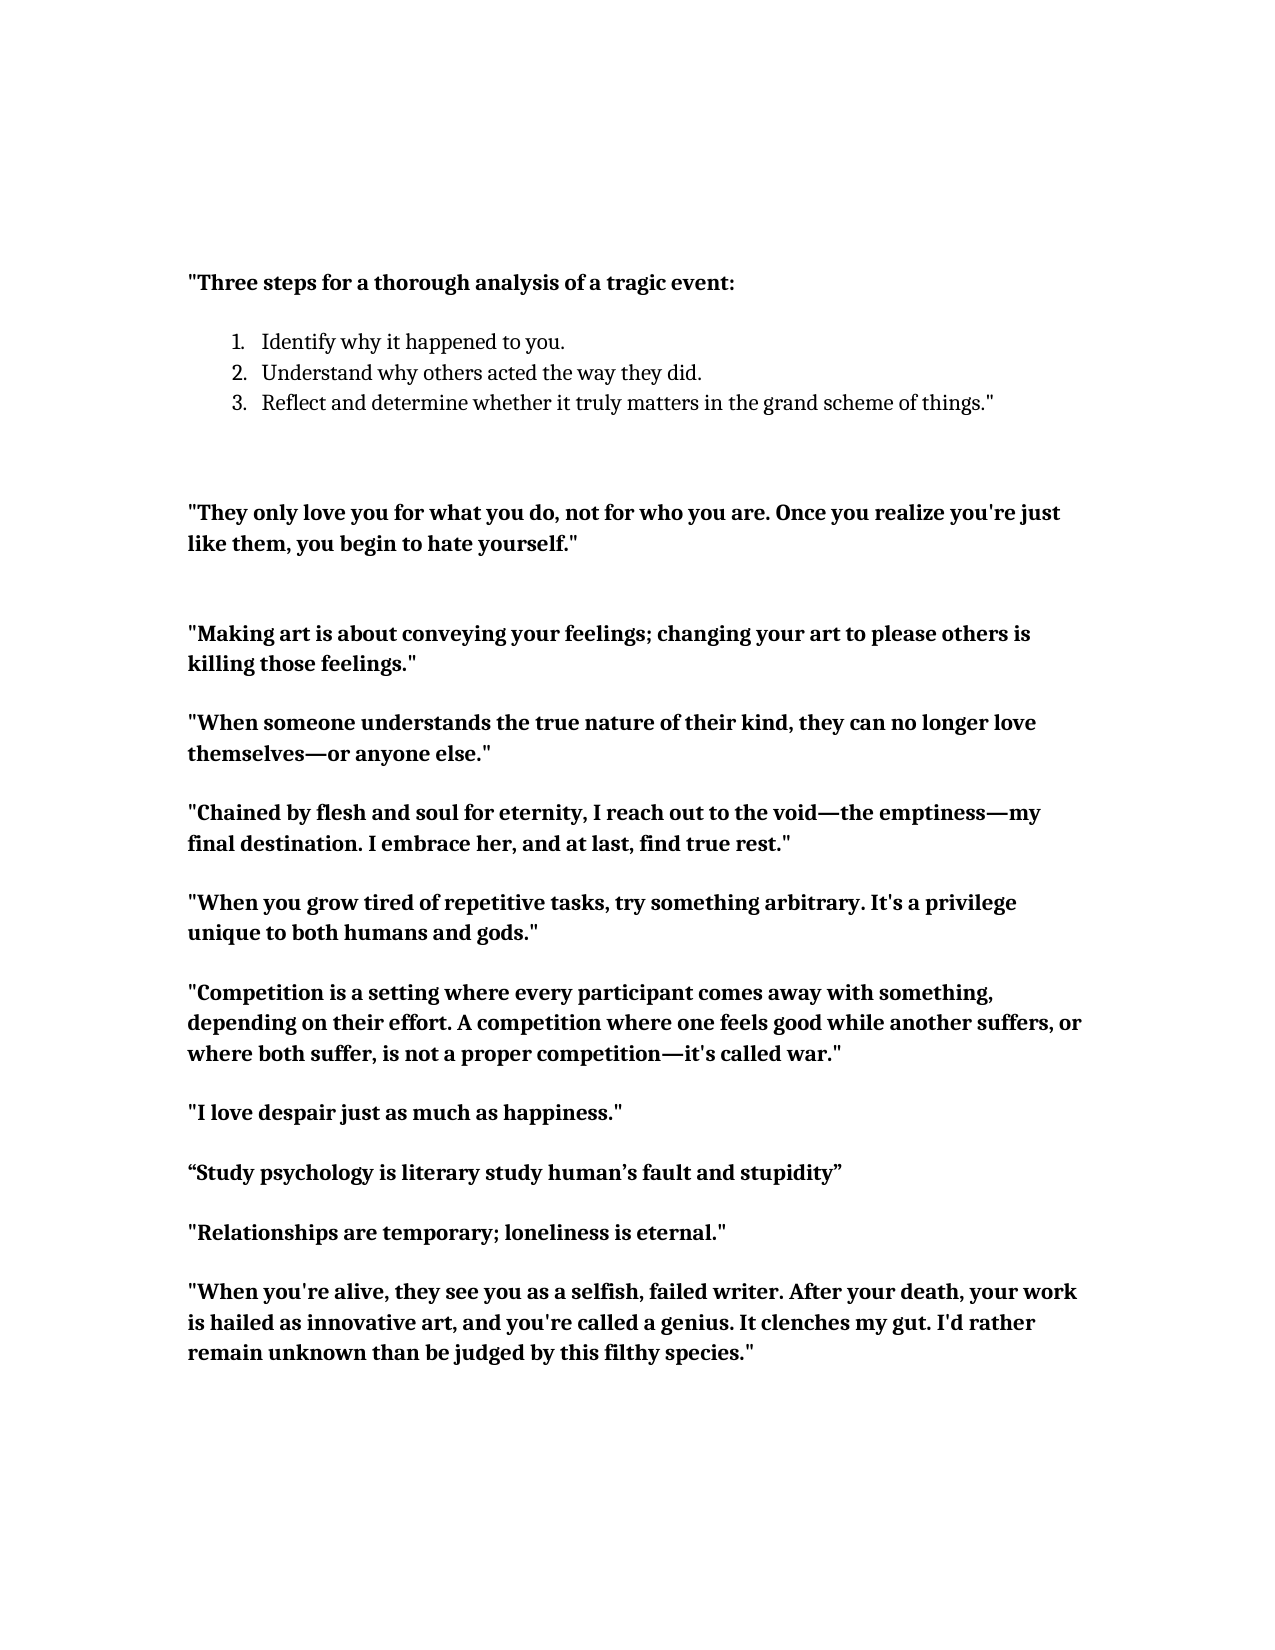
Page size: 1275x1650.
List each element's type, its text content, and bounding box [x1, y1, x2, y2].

text "Three steps for a thorough analysis of a tragic event: [187, 269, 1087, 296]
text "I love despair just as much as happiness." [187, 1100, 1087, 1126]
list Understand why others acted the way they did. [232, 359, 1087, 386]
text "Chained by flesh and soul for eternity, I reach out to the void—the emptiness—my final destination. I embrace her, and at last, find true rest." [187, 800, 1087, 857]
text "Competition is a setting where every participant comes away with something, depending on their effort. A competition where one feels good while another suffers, or where both suffer, is not a proper competition—it's called war." [187, 980, 1087, 1067]
text "Relationships are temporary; loneliness is eternal." [187, 1219, 1087, 1246]
list Identify why it happened to you. [232, 329, 1087, 355]
text "Making art is about conveying your feelings; changing your art to please others is killing those feelings." [187, 620, 1087, 677]
text “Study psychology is literary study human’s fault and stupidity” [187, 1160, 1087, 1186]
text "When someone understands the true nature of their kind, they can no longer love themselves—or anyone else." [187, 710, 1087, 767]
text "They only love you for what you do, not for who you are. Once you realize you're just like them, you begin to hate yourself." [187, 500, 1087, 587]
text "When you grow tired of repetitive tasks, try something arbitrary. It's a privilege unique to both humans and gods." [187, 890, 1087, 947]
list Reflect and determine whether it truly matters in the grand scheme of things." [232, 389, 1087, 416]
text "When you're alive, they see you as a selfish, failed writer. After your death, your work is hailed as innovative art, and you're called a genius. It clenches my gut. I'd rather remain unknown than be judged by this filthy species." [187, 1279, 1087, 1366]
